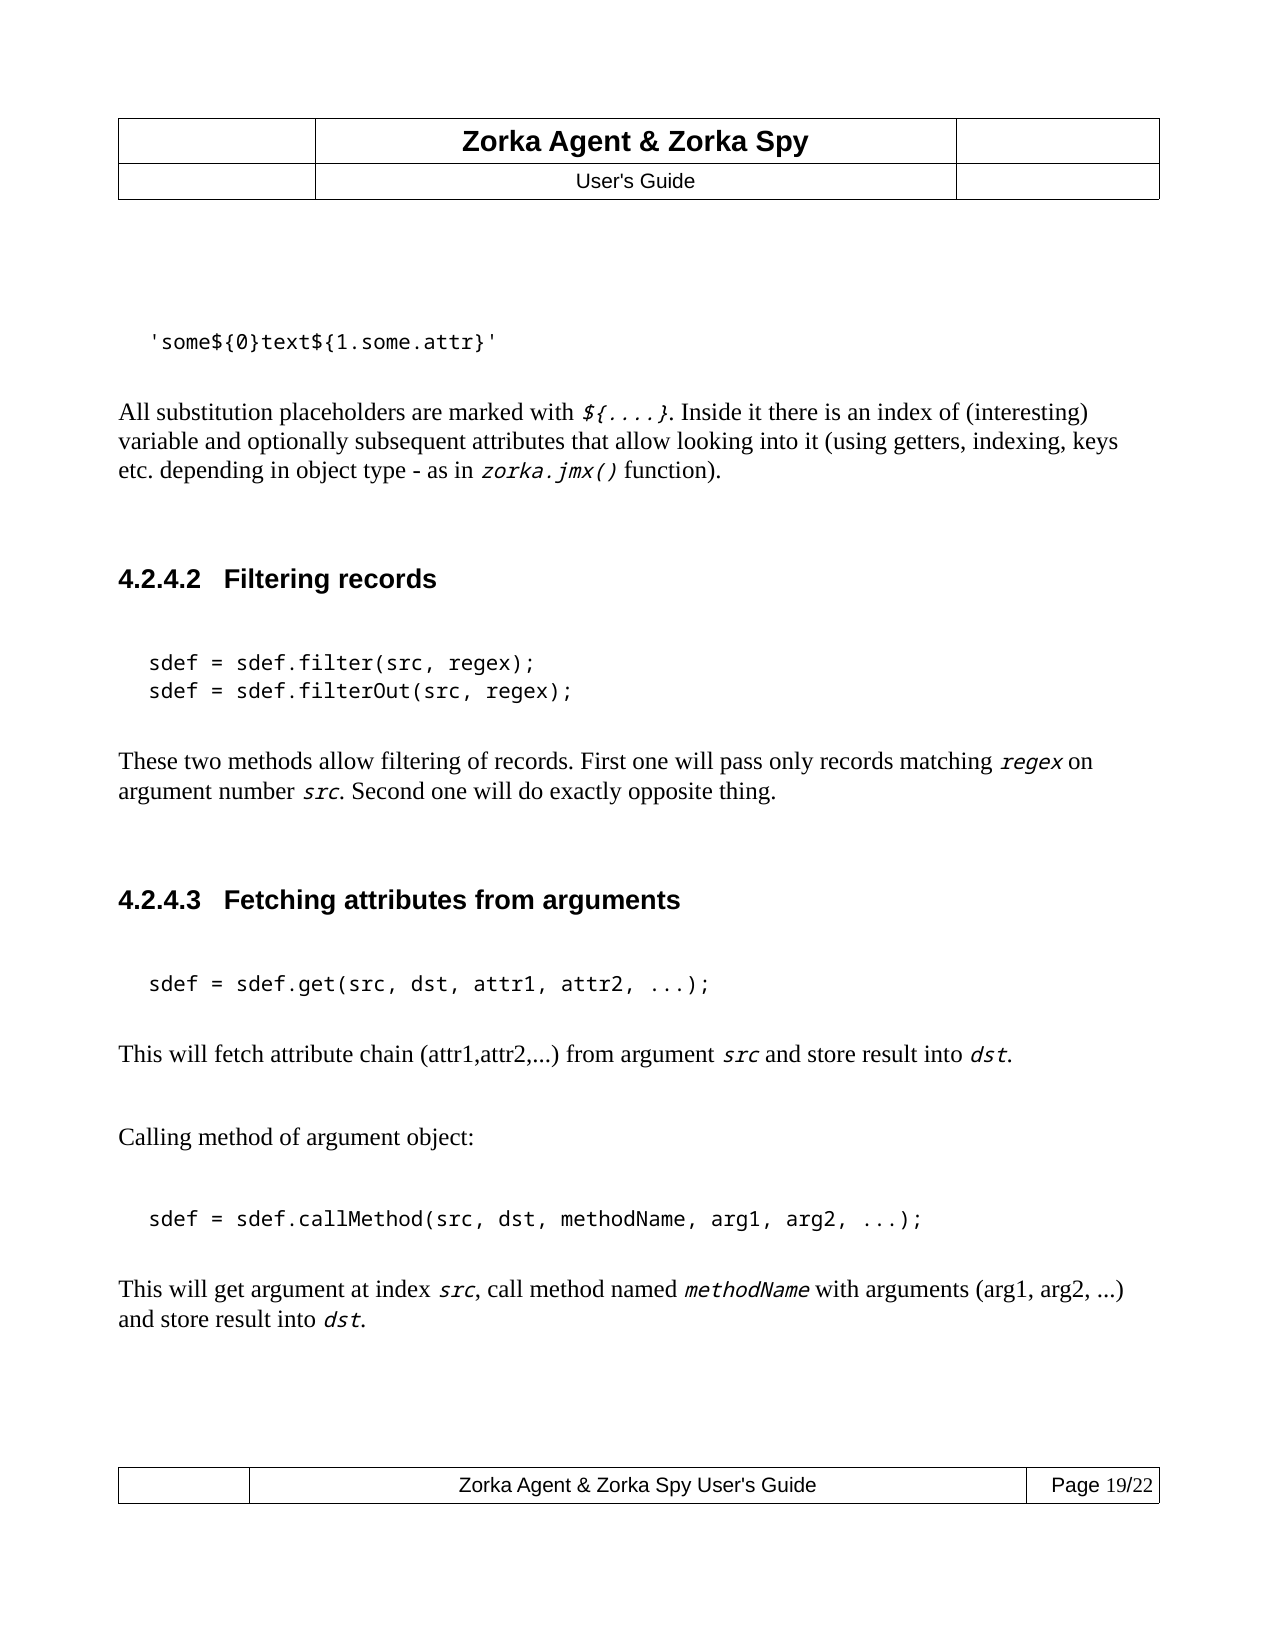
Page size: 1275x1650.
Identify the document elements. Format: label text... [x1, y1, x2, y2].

text sdef = sdef.callMethod(src, dst, methodName, arg1, arg2, ...); [148, 1204, 1157, 1233]
text These two methods allow filtering of records. First one will pass only records matching regex on argument number src. Second one will do exactly opposite thing. [118, 746, 1157, 805]
text sdef = sdef.get(src, dst, attr1, attr2, ...); [148, 969, 1157, 997]
text sdef = sdef.filterOut(src, regex); [148, 677, 1157, 705]
text This will get argument at index src, call method named methodName with arguments (arg1, arg2, ...) and store result into dst. [118, 1274, 1157, 1333]
text Calling method of argument object: [118, 1122, 1157, 1151]
subtitle Fetching attributes from arguments [118, 884, 1157, 915]
text 'some${0}text${1.some.attr}' [148, 327, 1157, 356]
text sdef = sdef.filter(src, regex); [148, 648, 1157, 677]
text This will fetch attribute chain (attr1,attr2,...) from argument src and store result into dst. [118, 1039, 1157, 1068]
subtitle Filtering records [118, 563, 1157, 594]
text All substitution placeholders are marked with ${....}. Inside it there is an index of (interesting) variable and optionally subsequent attributes that allow looking into it (using getters, indexing, keys etc. depending in object type - as in zorka.jmx() function). [118, 397, 1157, 484]
